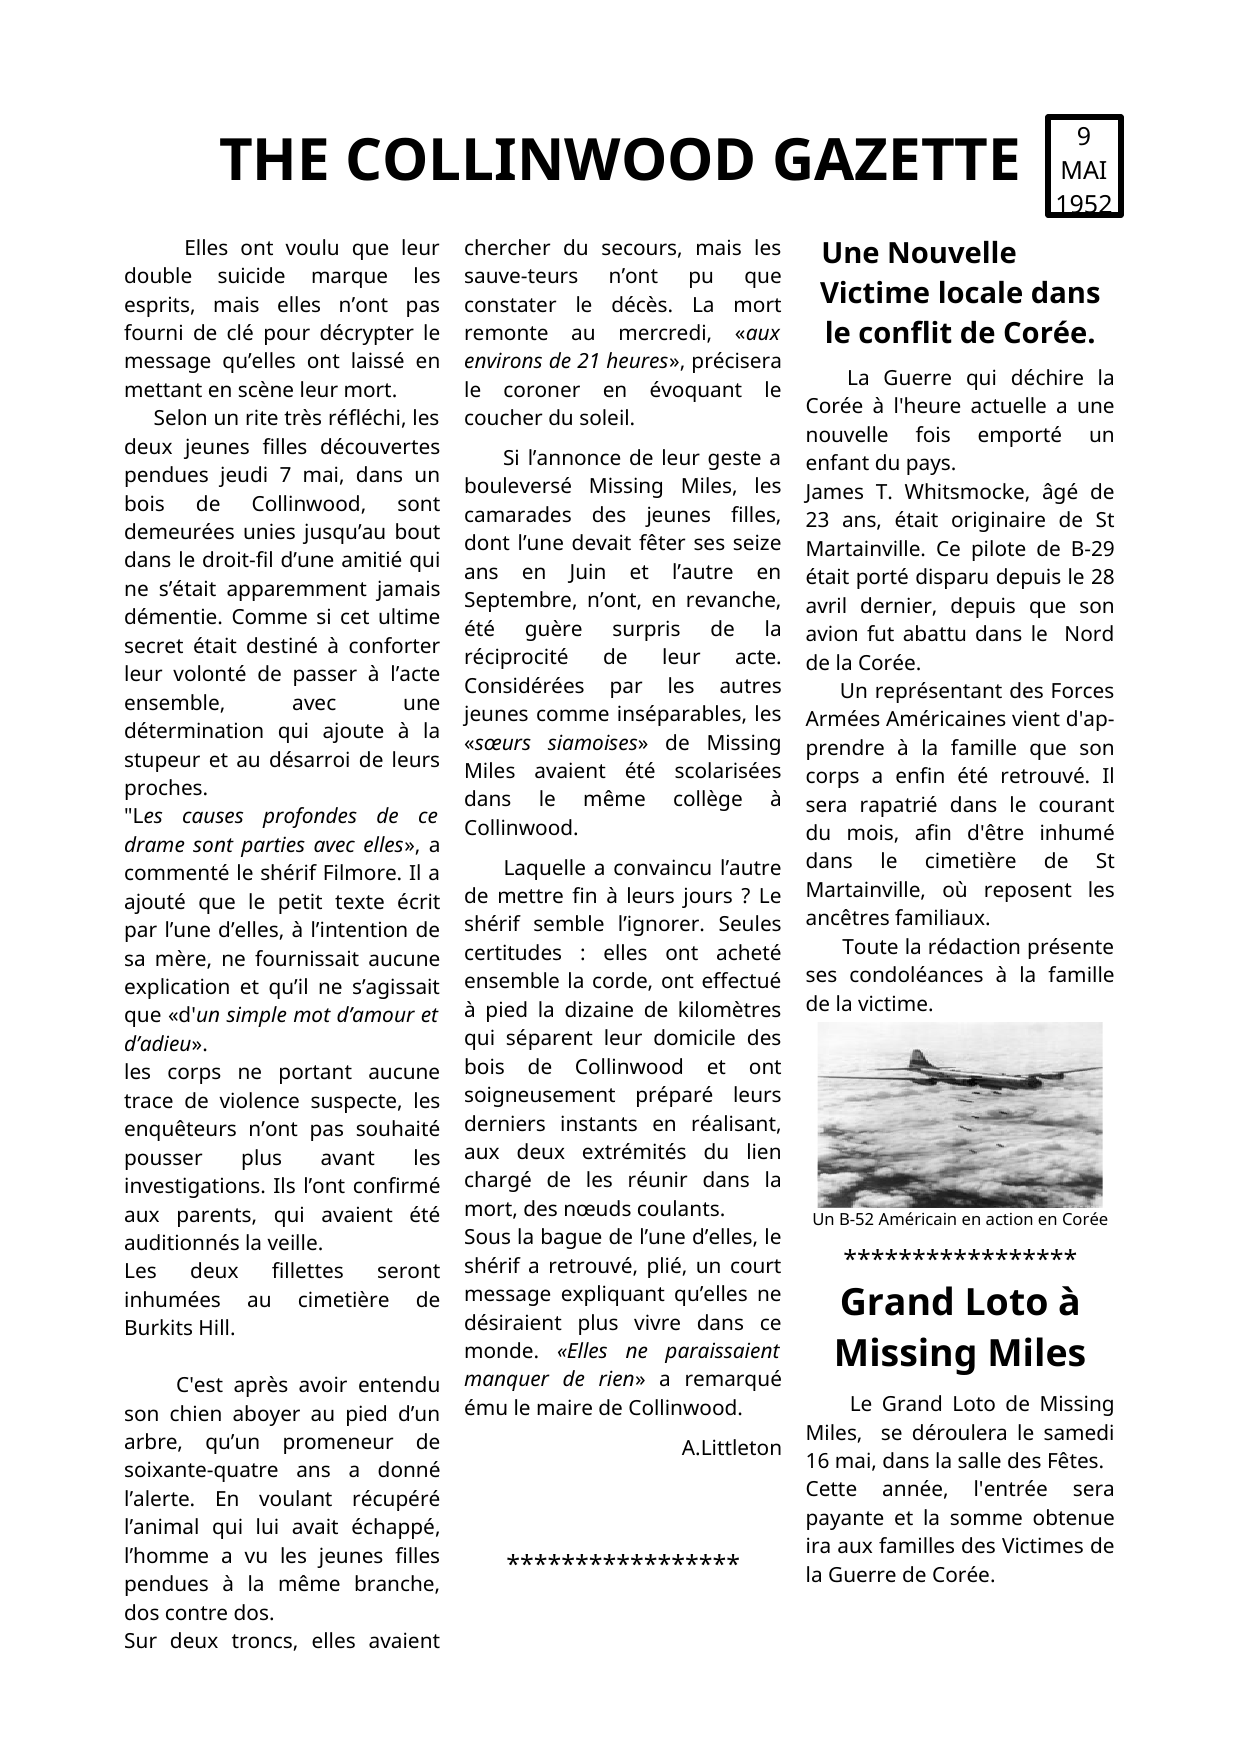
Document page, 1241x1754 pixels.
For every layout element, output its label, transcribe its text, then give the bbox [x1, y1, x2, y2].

table_header [446, 227, 458, 1636]
picture [817, 1022, 1103, 1208]
table_header Elles ont voulu que leur double suicide marque les esprits, mais elles n’ont pas fourni de clé pour décrypter le message qu’elles ont laissé en mettant en scène leur mort. Selon un rite très réfléchi, les deux jeunes filles découvertes pendues jeudi 7 mai, dans un bois de Collinwood, sont demeurées unies jusqu’au bout dans le droit-fil d’une amitié qui ne s’était apparemment jamais démentie. Comme si cet ultime secret était destiné à conforter leur volonté de passer à l’acte ensemble, avec une détermination qui ajoute à la stupeur et au désarroi de leurs proches. "Les causes profondes de ce drame sont parties avec elles», a commenté le shérif Filmore. Il a ajouté que le petit texte écrit par l’une d’elles, à l’intention de sa mère, ne fournissait aucune explication et qu’il ne s’agissait que «d'un simple mot d’amour et d’adieu». les corps ne portant aucune trace de violence suspecte, les enquêteurs n’ont pas souhaité pousser plus avant les investigations. Ils l’ont confirmé aux parents, qui avaient été auditionnés la veille. Les deux fillettes seront inhumées au cimetière de Burkits Hill. C'est après avoir entendu son chien aboyer au pied d’un arbre, qu’un promeneur de soixante-quatre ans a donné l’alerte. En voulant récupéré l’animal qui lui avait échappé, l’homme a vu les jeunes filles pendues à la même branche, dos contre dos. Sur deux troncs, elles avaient gravé leur prénom ainsi qu’un cœur. Le sexagénaire s’est précipité pour [118, 227, 446, 1636]
table_header [788, 227, 799, 1636]
table_header Une Nouvelle Victime locale dans le conflit de Corée. La Guerre qui déchire la Corée à l'heure actuelle a une nouvelle fois emporté un enfant du pays. James T. Whitsmocke, âgé de 23 ans, était originaire de St Martainville. Ce pilote de B-29 était porté disparu depuis le 28 avril dernier, depuis que son avion fut abattu dans le Nord de la Corée. Un représentant des Forces Armées Américaines vient d'ap-prendre à la famille que son corps a enfin été retrouvé. Il sera rapatrié dans le courant du mois, afin d'être inhumé dans le cimetière de St Martainville, où reposent les ancêtres familiaux. Toute la rédaction présente ses condoléances à la famille de la victime. Un B-52 Américain en action en Corée ***************** Grand Loto à Missing Miles Le Grand Loto de Missing Miles, se déroulera le samedi 16 mai, dans la salle des Fêtes. Cette année, l'entrée sera payante et la somme obtenue ira aux familles des Victimes de la Guerre de Corée. [800, 227, 1121, 1636]
table_header chercher du secours, mais les sauve-teurs n’ont pu que constater le décès. La mort remonte au mercredi, «aux environs de 21 heures», précisera le coroner en évoquant le coucher du soleil. Si l’annonce de leur geste a bouleversé Missing Miles, les camarades des jeunes filles, dont l’une devait fêter ses seize ans en Juin et l’autre en Septembre, n’ont, en revanche, été guère surpris de la réciprocité de leur acte. Considérées par les autres jeunes comme inséparables, les «sœurs siamoises» de Missing Miles avaient été scolarisées dans le même collège à Collinwood. Laquelle a convaincu l’autre de mettre fin à leurs jours ? Le shérif semble l’ignorer. Seules certitudes : elles ont acheté ensemble la corde, ont effectué à pied la dizaine de kilomètres qui séparent leur domicile des bois de Collinwood et ont soigneusement préparé leurs derniers instants en réalisant, aux deux extrémités du lien chargé de les réunir dans la mort, des nœuds coulants. Sous la bague de l’une d’elles, le shérif a retrouvé, plié, un court message expliquant qu’elles ne désiraient plus vivre dans ce monde. «Elles ne paraissaient manquer de rien» a remarqué ému le maire de Collinwood. A.Littleton ***************** [458, 227, 788, 1636]
